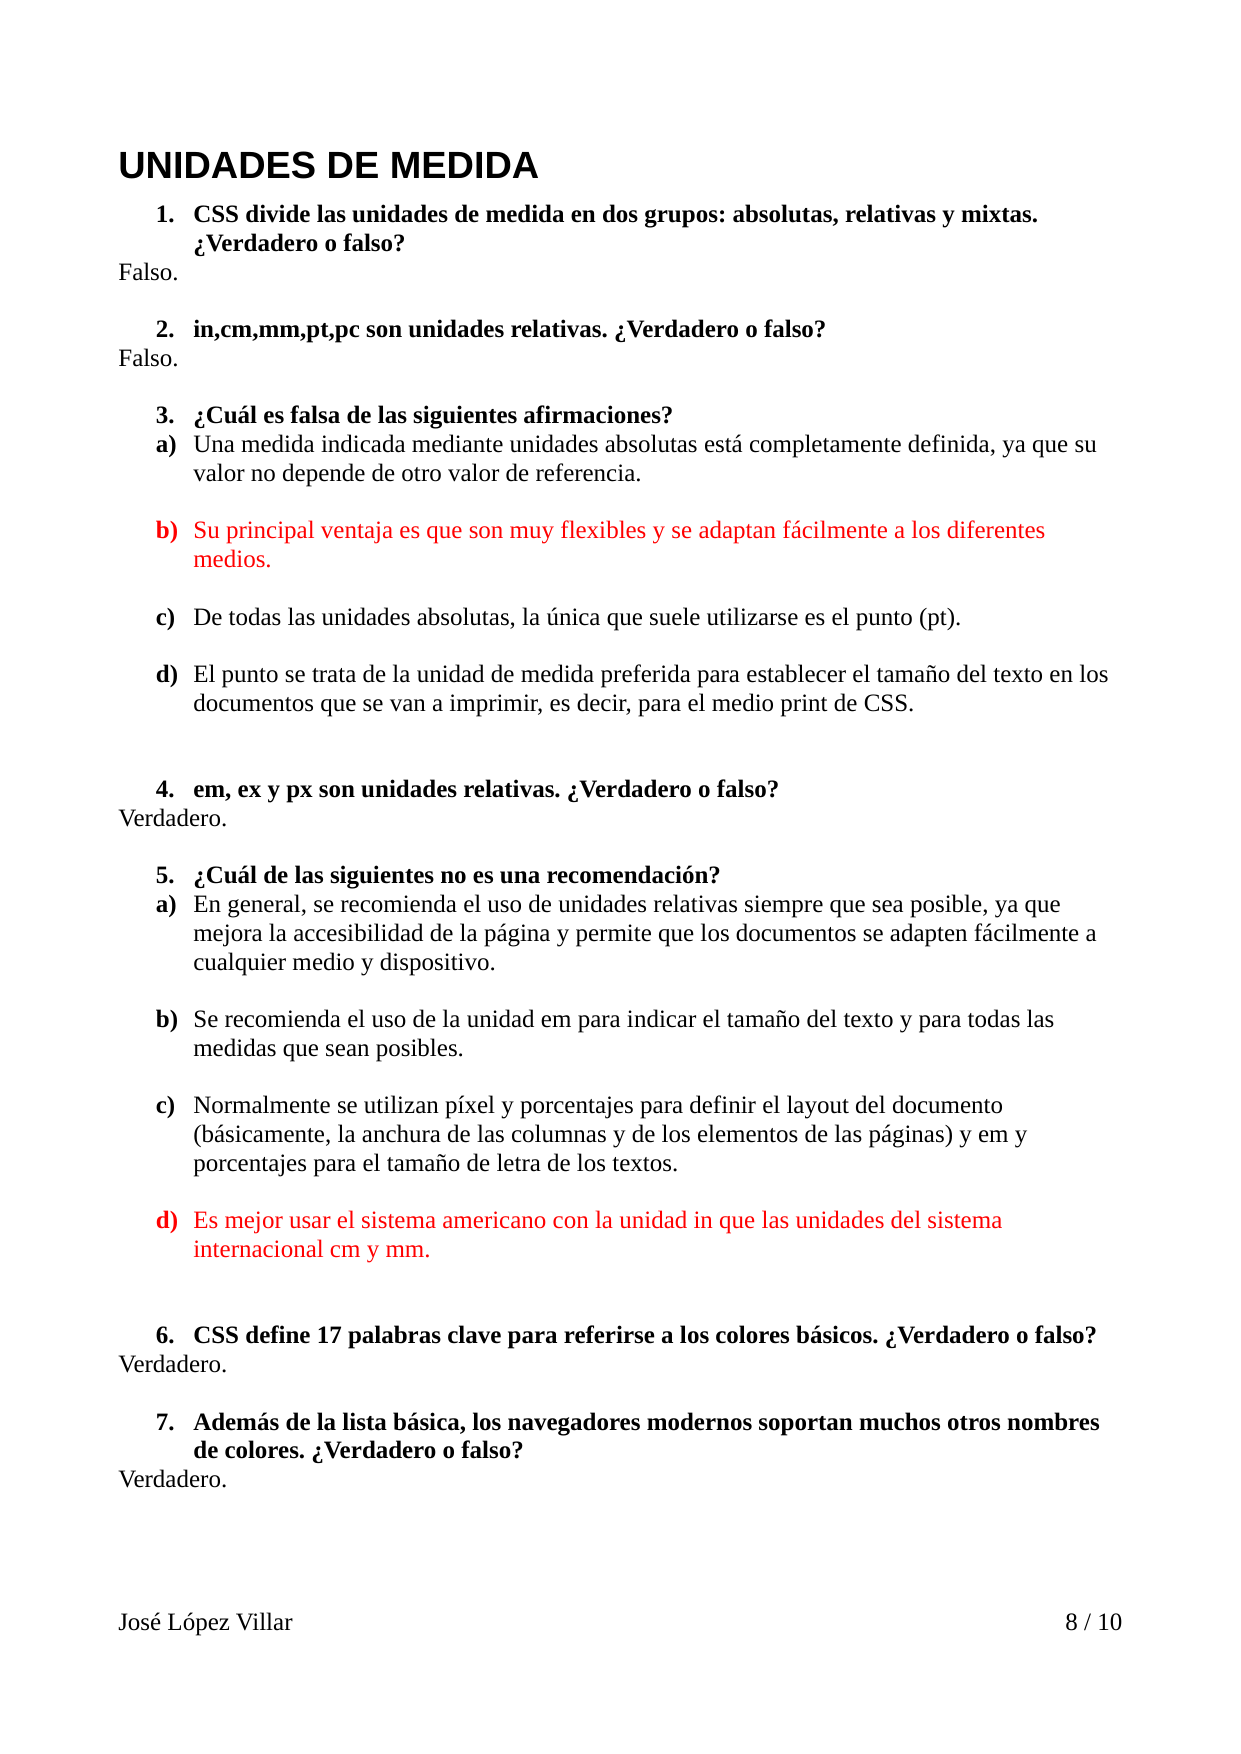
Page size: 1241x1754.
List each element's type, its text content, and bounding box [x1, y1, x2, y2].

list in,cm,mm,pt,pc son unidades relativas. ¿Verdadero o falso? [156, 314, 1122, 343]
list em, ex y px son unidades relativas. ¿Verdadero o falso? [156, 774, 1122, 803]
list ¿Cuál es falsa de las siguientes afirmaciones? [156, 401, 1122, 429]
text Verdadero. [118, 1464, 1122, 1493]
list En general, se recomienda el uso de unidades relativas siempre que sea posible, ya que mejora la accesibilidad de la página y permite que los documentos se adapten fácilmente a cualquier medio y dispositivo. [156, 889, 1122, 976]
list Su principal ventaja es que son muy flexibles y se adaptan fácilmente a los diferentes medios. [156, 516, 1122, 573]
text Verdadero. [118, 803, 1122, 832]
list Es mejor usar el sistema americano con la unidad in que las unidades del sistema internacional cm y mm. [156, 1206, 1122, 1263]
list CSS divide las unidades de medida en dos grupos: absolutas, relativas y mixtas. ¿Verdadero o falso? [156, 199, 1122, 257]
list El punto se trata de la unidad de medida preferida para establecer el tamaño del texto en los documentos que se van a imprimir, es decir, para el medio print de CSS. [156, 659, 1122, 717]
list ¿Cuál de las siguientes no es una recomendación? [156, 861, 1122, 889]
list De todas las unidades absolutas, la única que suele utilizarse es el punto (pt). [156, 602, 1122, 631]
list Una medida indicada mediante unidades absolutas está completamente definida, ya que su valor no depende de otro valor de referencia. [156, 429, 1122, 487]
list Se recomienda el uso de la unidad em para indicar el tamaño del texto y para todas las medidas que sean posibles. [156, 1004, 1122, 1062]
subtitle UNIDADES DE MEDIDA [118, 143, 1122, 187]
text Falso. [118, 343, 1122, 372]
text Verdadero. [118, 1349, 1122, 1378]
list Normalmente se utilizan píxel y porcentajes para definir el layout del documento (básicamente, la anchura de las columnas y de los elementos de las páginas) y em y porcentajes para el tamaño de letra de los textos. [156, 1091, 1122, 1177]
list CSS define 17 palabras clave para referirse a los colores básicos. ¿Verdadero o falso? [156, 1321, 1122, 1349]
list Además de la lista básica, los navegadores modernos soportan muchos otros nombres de colores. ¿Verdadero o falso? [156, 1407, 1122, 1464]
text Falso. [118, 257, 1122, 286]
